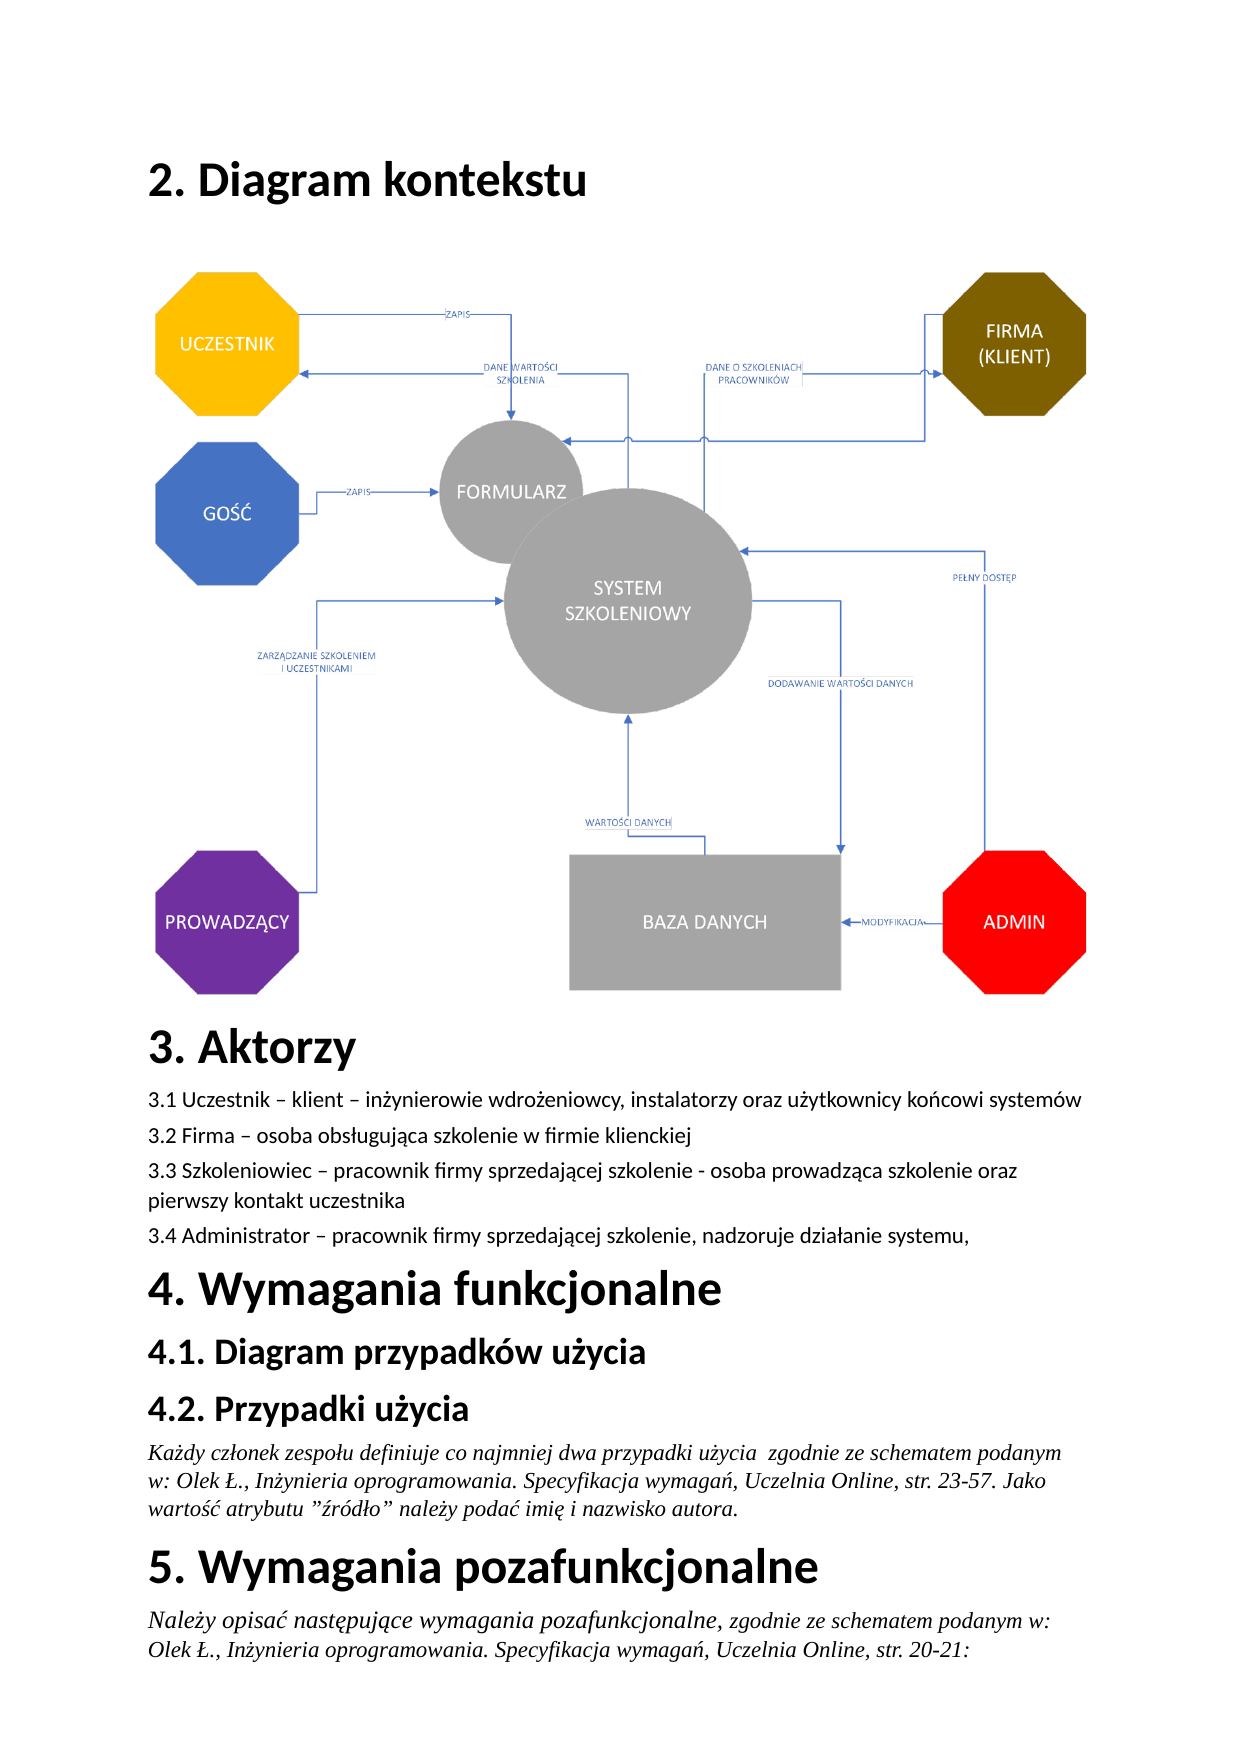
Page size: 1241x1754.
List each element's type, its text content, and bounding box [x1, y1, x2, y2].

subtitle 5. Wymagania pozafunkcjonalne [148, 1535, 1093, 1596]
text 3.2 Firma – osoba obsługująca szkolenie w firmie klienckiej [148, 1121, 1093, 1149]
text Należy opisać następujące wymagania pozafunkcjonalne, zgodnie ze schematem podanym w: Olek Ł., Inżynieria oprogramowania. Specyfikacja wymagań, Uczelnia Online, str. 20-21: [148, 1605, 1093, 1662]
subtitle 2. Diagram kontekstu [148, 148, 1093, 209]
text 4.2. Przypadki użycia [148, 1385, 1093, 1431]
text 3.3 Szkoleniowiec – pracownik firmy sprzedającej szkolenie - osoba prowadząca szkolenie oraz pierwszy kontakt uczestnika [148, 1156, 1093, 1214]
text Każdy członek zespołu definiuje co najmniej dwa przypadki użycia zgodnie ze schematem podanym w: Olek Ł., Inżynieria oprogramowania. Specyfikacja wymagań, Uczelnia Online, str. 23-57. Jako wartość atrybutu ”źródło” należy podać imię i nazwisko autora. [148, 1439, 1093, 1521]
subtitle 3. Aktorzy [148, 1014, 1093, 1076]
text 3.1 Uczestnik – klient – inżynierowie wdrożeniowcy, instalatorzy oraz użytkownicy końcowi systemów [148, 1085, 1093, 1113]
text 4.1. Diagram przypadków użycia [148, 1328, 1093, 1374]
text 3.4 Administrator – pracownik firmy sprzedającej szkolenie, nadzoruje działanie systemu, [148, 1222, 1093, 1250]
text 4. Wymagania funkcjonalne [148, 1257, 1093, 1318]
